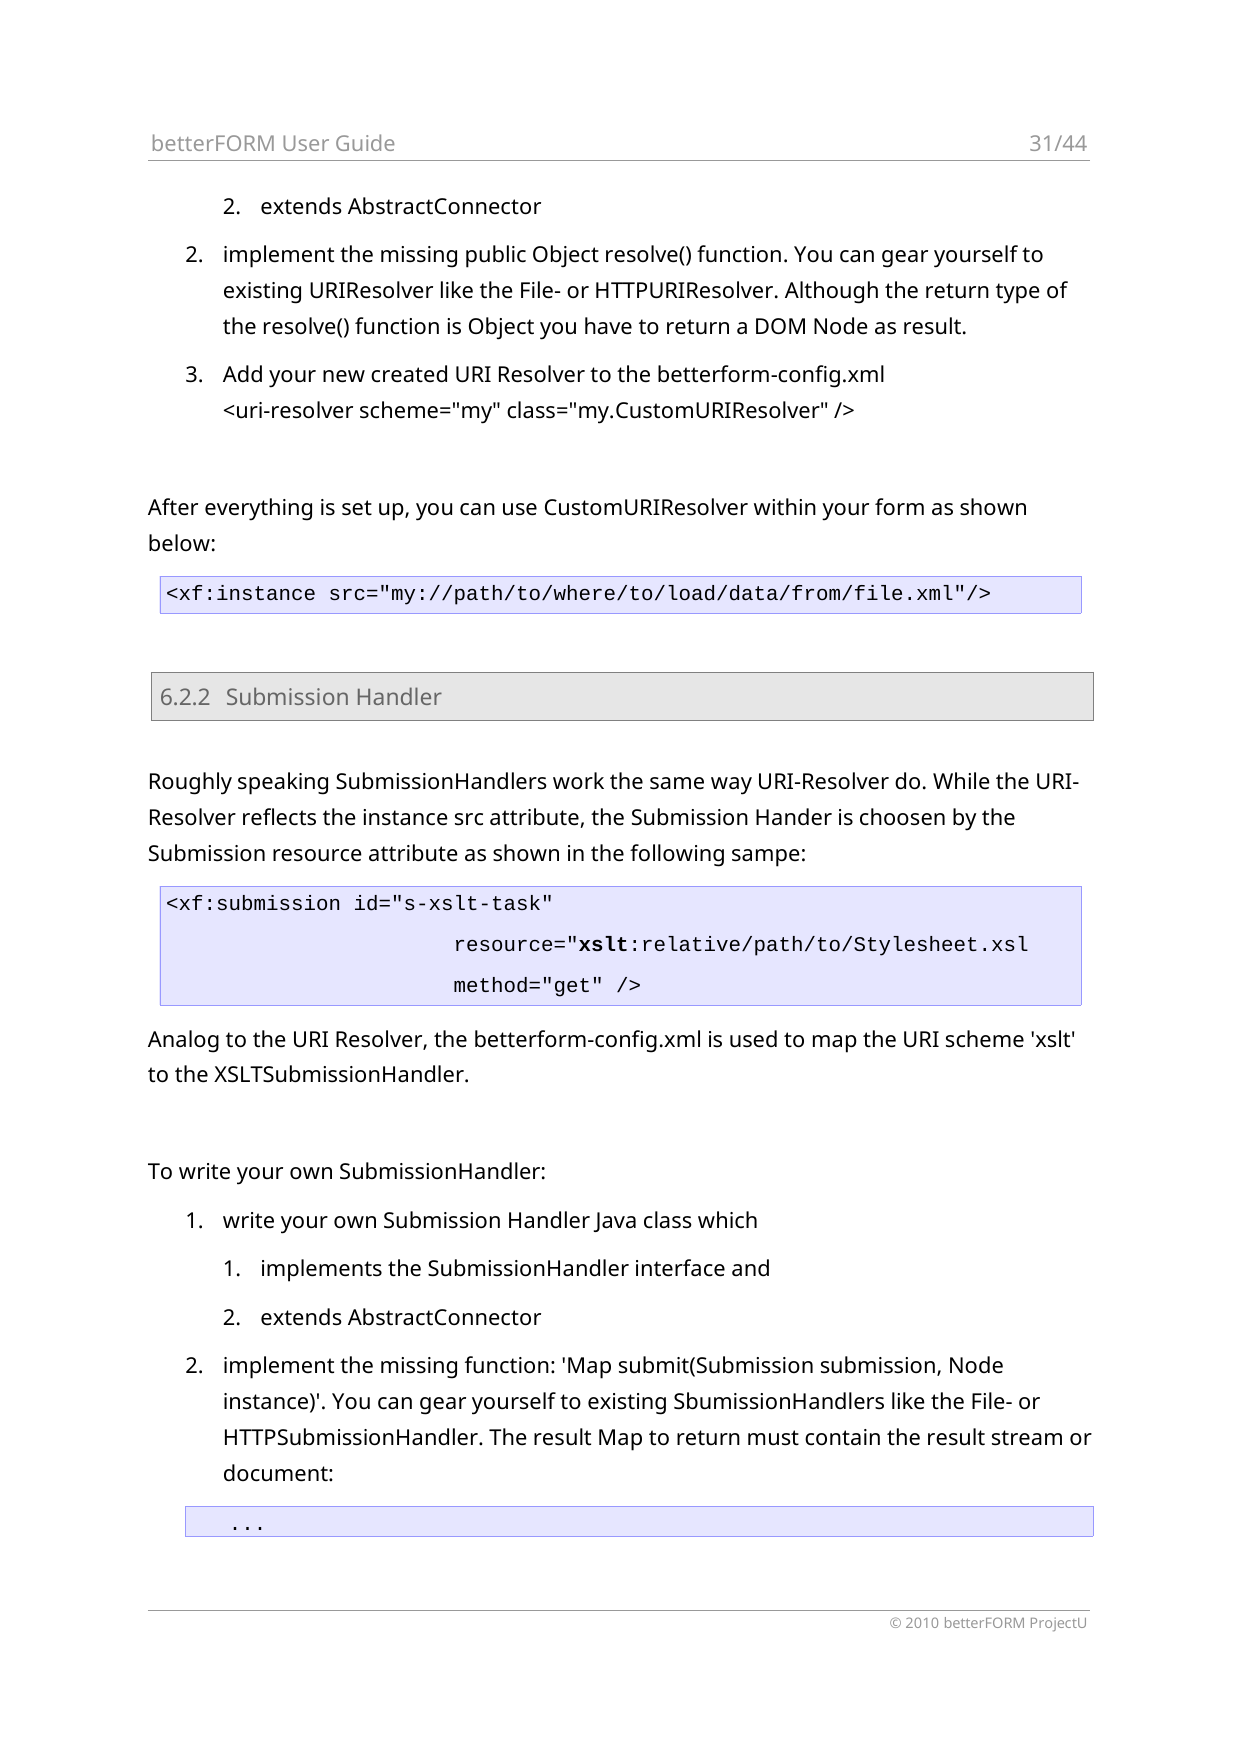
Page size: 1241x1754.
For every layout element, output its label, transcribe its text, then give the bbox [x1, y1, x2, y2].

text method="get" /> [161, 969, 1081, 1005]
text <xf:instance src="my://path/to/where/to/load/data/from/file.xml"/> [161, 577, 1081, 613]
text To write your own SubmissionHandler: [148, 1156, 1090, 1186]
text Roughly speaking SubmissionHandlers work the same way URI-Resolver do. While the URI-Resolver reflects the instance src attribute, the Submission Hander is choosen by the Submission resource attribute as shown in the following sampe: [148, 766, 1090, 868]
text resource="xslt:relative/path/to/Stylesheet.xsl [161, 927, 1081, 958]
list extends AbstractConnector [223, 1302, 1093, 1332]
list implement the missing function: 'Map submit(Submission submission, Node instance)'. You can gear yourself to existing SbumissionHandlers like the File- or HTTPSubmissionHandler. The result Map to return must contain the result stream or document: [185, 1350, 1093, 1488]
list implements the SubmissionHandler interface and [223, 1253, 1093, 1283]
text <xf:submission id="s-xslt-task" [161, 887, 1081, 916]
list extends AbstractConnector [223, 191, 1093, 221]
list Add your new created URI Resolver to the betterform-config.xml <uri-resolver scheme="my" class="my.CustomURIResolver" /> [185, 359, 1093, 425]
text After everything is set up, you can use CustomURIResolver within your form as shown below: [148, 492, 1090, 558]
list write your own Submission Handler Java class which [185, 1205, 1093, 1235]
list implement the missing public Object resolve() function. You can gear yourself to existing URIResolver like the File- or HTTPURIResolver. Although the return type of the resolve() function is Object you have to return a DOM Node as result. [185, 239, 1093, 341]
text Analog to the URI Resolver, the betterform-config.xml is used to map the URI scheme 'xslt' to the XSLTSubmissionHandler. [148, 1023, 1090, 1089]
subtitle Submission Handler [152, 673, 1093, 720]
list ... [186, 1507, 1093, 1536]
